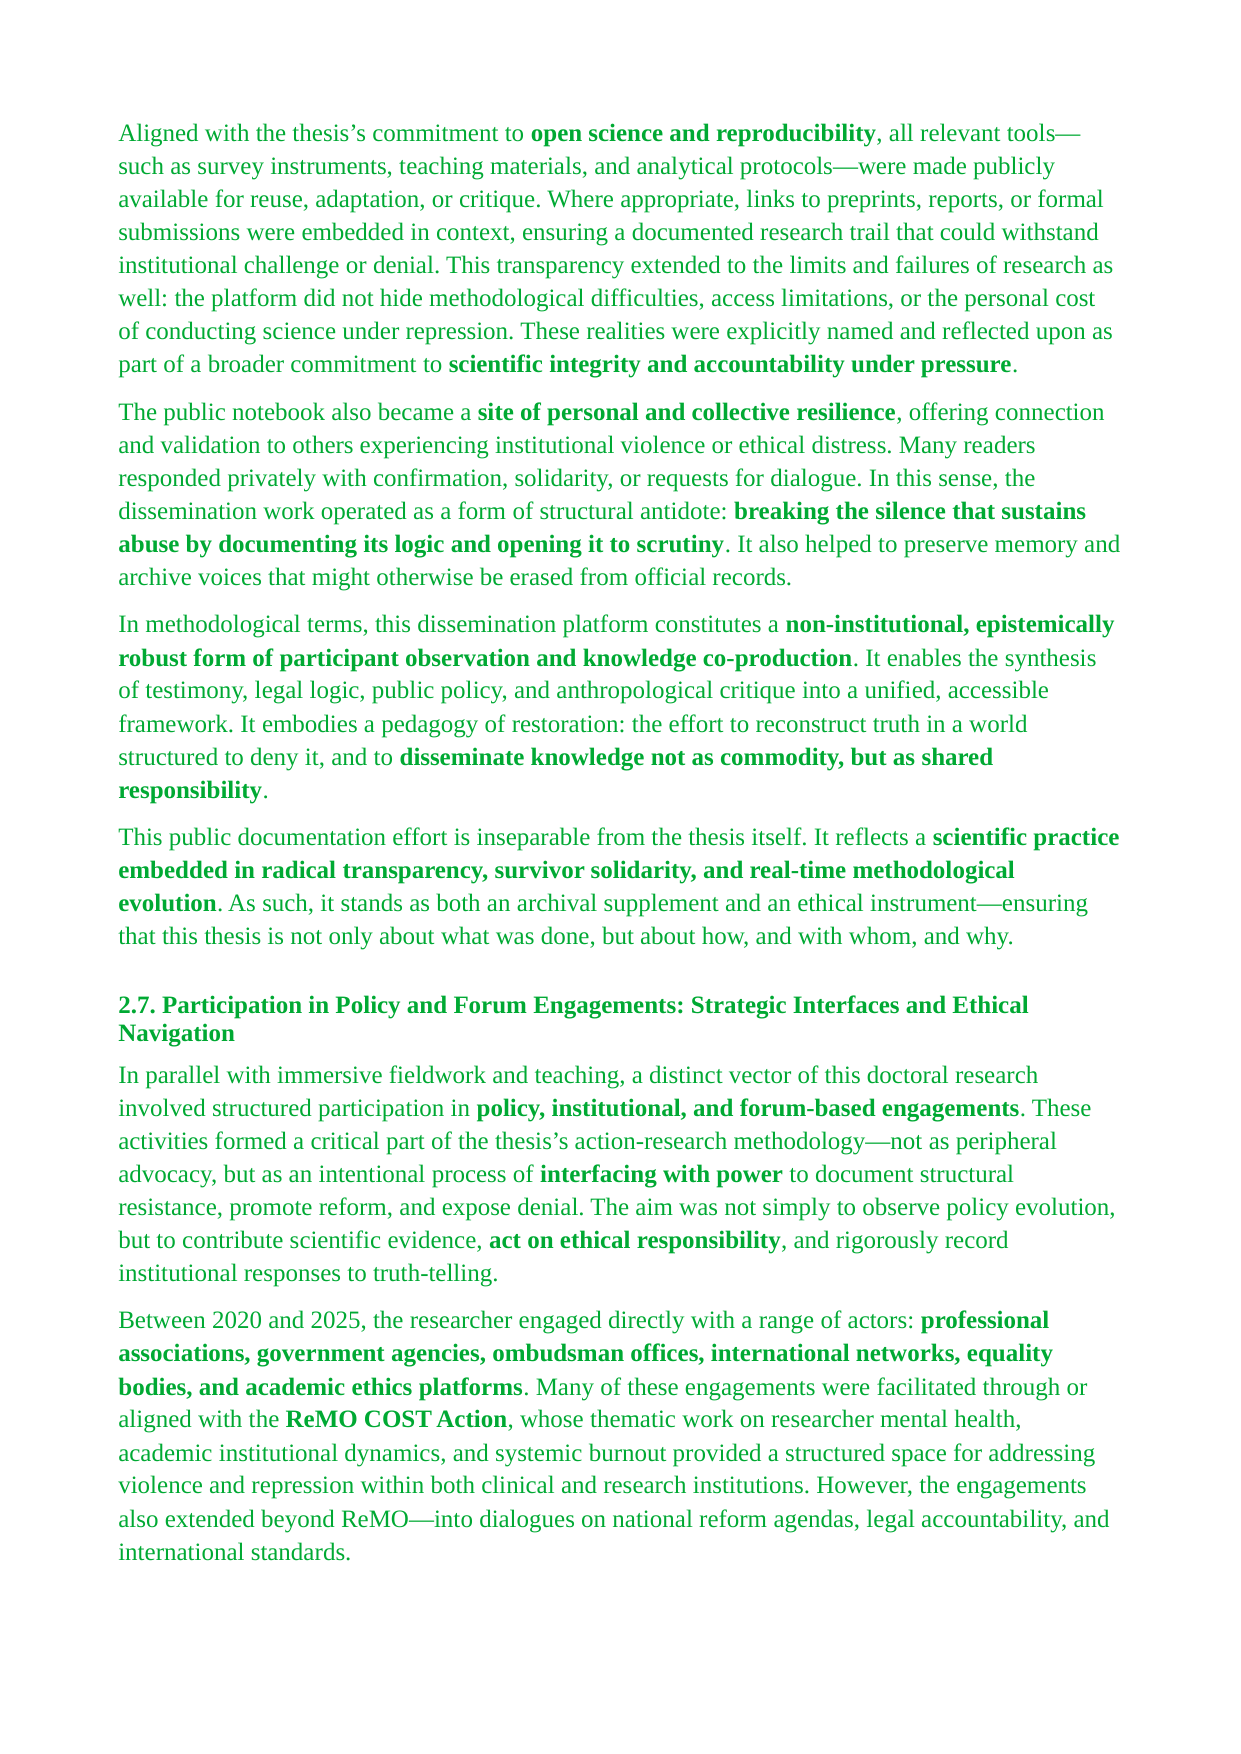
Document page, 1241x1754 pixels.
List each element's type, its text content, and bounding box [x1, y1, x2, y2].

text In methodological terms, this dissemination platform constitutes a non-institutional, epistemically robust form of participant observation and knowledge co-production. It enables the synthesis of testimony, legal logic, public policy, and anthropological critique into a unified, accessible framework. It embodies a pedagogy of restoration: the effort to reconstruct truth in a world structured to deny it, and to disseminate knowledge not as commodity, but as shared responsibility. [118, 609, 1122, 803]
text Aligned with the thesis’s commitment to open science and reproducibility, all relevant tools—such as survey instruments, teaching materials, and analytical protocols—were made publicly available for reuse, adaptation, or critique. Where appropriate, links to preprints, reports, or formal submissions were embedded in context, ensuring a documented research trail that could withstand institutional challenge or denial. This transparency extended to the limits and failures of research as well: the platform did not hide methodological difficulties, access limitations, or the personal cost of conducting science under repression. These realities were explicitly named and reflected upon as part of a broader commitment to scientific integrity and accountability under pressure. [118, 118, 1122, 378]
text Between 2020 and 2025, the researcher engaged directly with a range of actors: professional associations, government agencies, ombudsman offices, international networks, equality bodies, and academic ethics platforms. Many of these engagements were facilitated through or aligned with the ReMO COST Action, whose thematic work on researcher mental health, academic institutional dynamics, and systemic burnout provided a structured space for addressing violence and repression within both clinical and research institutions. However, the engagements also extended beyond ReMO—into dialogues on national reform agendas, legal accountability, and international standards. [118, 1306, 1122, 1565]
text This public documentation effort is inseparable from the thesis itself. It reflects a scientific practice embedded in radical transparency, survivor solidarity, and real-time methodological evolution. As such, it stands as both an archival supplement and an ethical instrument—ensuring that this thesis is not only about what was done, but about how, and with whom, and why. [118, 822, 1122, 950]
text In parallel with immersive fieldwork and teaching, a distinct vector of this doctoral research involved structured participation in policy, institutional, and forum-based engagements. These activities formed a critical part of the thesis’s action-research methodology—not as peripheral advocacy, but as an intentional process of interfacing with power to document structural resistance, promote reform, and expose denial. The aim was not simply to observe policy evolution, but to contribute scientific evidence, act on ethical responsibility, and rigorously record institutional responses to truth-telling. [118, 1060, 1122, 1287]
text The public notebook also became a site of personal and collective resilience, offering connection and validation to others experiencing institutional violence or ethical distress. Many readers responded privately with confirmation, solidarity, or requests for dialogue. In this sense, the dissemination work operated as a form of structural antidote: breaking the silence that sustains abuse by documenting its logic and opening it to scrutiny. It also helped to preserve memory and archive voices that might otherwise be erased from official records. [118, 397, 1122, 591]
subtitle 2.7. Participation in Policy and Forum Engagements: Strategic Interfaces and Ethical Navigation [118, 990, 1122, 1047]
